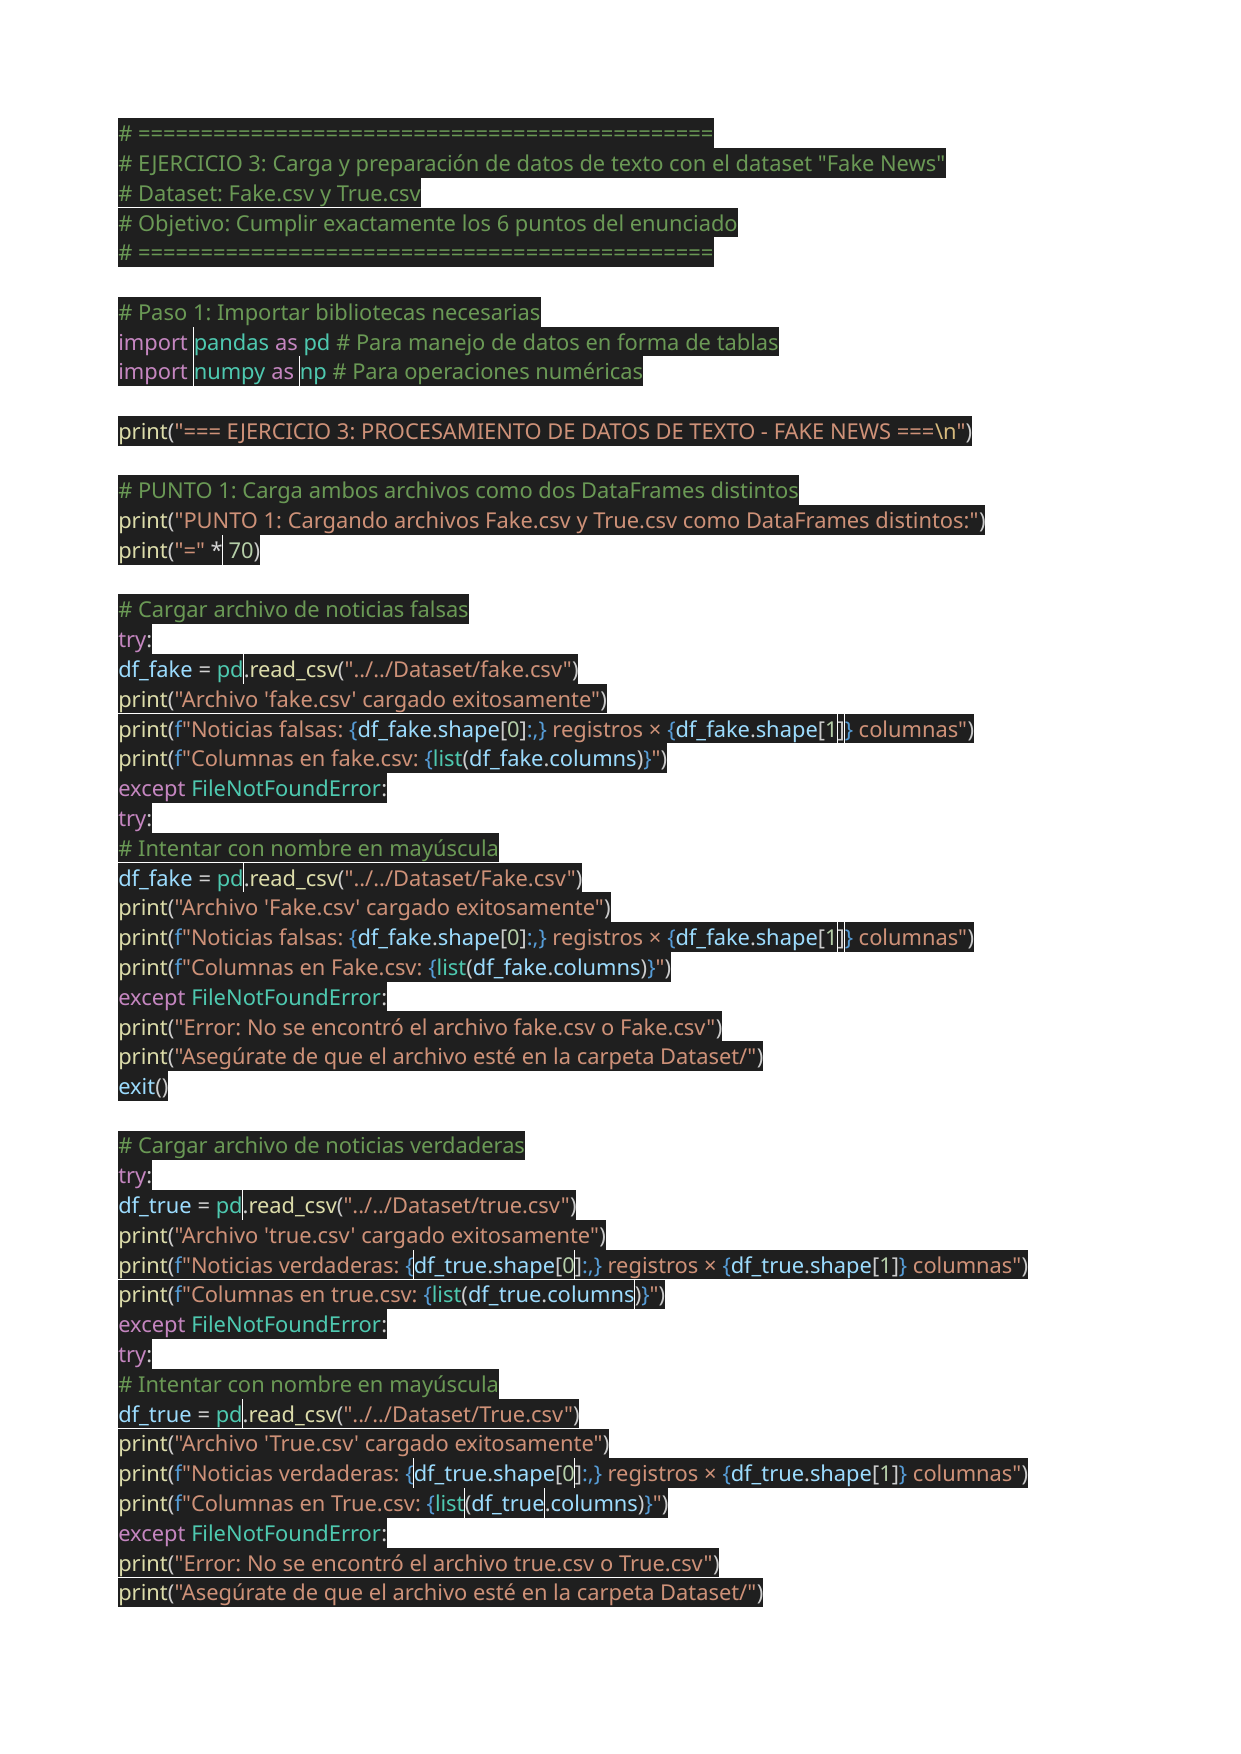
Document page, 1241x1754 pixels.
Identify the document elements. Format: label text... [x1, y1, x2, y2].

text try: [118, 803, 1122, 833]
text print("Archivo 'true.csv' cargado exitosamente") [118, 1220, 1122, 1250]
text df_true = pd.read_csv("../../Dataset/True.csv") [118, 1399, 1122, 1428]
text import numpy as np # Para operaciones numéricas [118, 356, 1122, 386]
text # Cargar archivo de noticias verdaderas [118, 1131, 1122, 1160]
text df_true = pd.read_csv("../../Dataset/true.csv") [118, 1190, 1122, 1220]
text print(f"Columnas en true.csv: {list(df_true.columns)}") [118, 1279, 1122, 1309]
text # Cargar archivo de noticias falsas [118, 594, 1122, 624]
text print(f"Columnas en True.csv: {list(df_true.columns)}") [118, 1488, 1122, 1518]
text print("Asegúrate de que el archivo esté en la carpeta Dataset/") [118, 1577, 1122, 1607]
text except FileNotFoundError: [118, 1518, 1122, 1548]
text print("Error: No se encontró el archivo true.csv o True.csv") [118, 1548, 1122, 1577]
text # Paso 1: Importar bibliotecas necesarias [118, 297, 1122, 327]
text try: [118, 1339, 1122, 1369]
text print("Error: No se encontró el archivo fake.csv o Fake.csv") [118, 1011, 1122, 1041]
text print("Archivo 'Fake.csv' cargado exitosamente") [118, 892, 1122, 922]
text except FileNotFoundError: [118, 773, 1122, 803]
text except FileNotFoundError: [118, 1309, 1122, 1339]
text # PUNTO 1: Carga ambos archivos como dos DataFrames distintos [118, 475, 1122, 505]
text # ============================================== [118, 118, 1122, 148]
text # Intentar con nombre en mayúscula [118, 833, 1122, 862]
text print(f"Noticias falsas: {df_fake.shape[0]:,} registros × {df_fake.shape[1]} columnas") [118, 922, 1122, 952]
text import pandas as pd # Para manejo de datos en forma de tablas [118, 327, 1122, 356]
text # Dataset: Fake.csv y True.csv [118, 178, 1122, 207]
text print("Asegúrate de que el archivo esté en la carpeta Dataset/") [118, 1041, 1122, 1071]
text exit() [118, 1071, 1122, 1101]
text print("PUNTO 1: Cargando archivos Fake.csv y True.csv como DataFrames distintos:") [118, 505, 1122, 535]
text print(f"Noticias verdaderas: {df_true.shape[0]:,} registros × {df_true.shape[1]} columnas") [118, 1250, 1122, 1279]
text try: [118, 624, 1122, 654]
text print("Archivo 'True.csv' cargado exitosamente") [118, 1428, 1122, 1458]
text print("=" * 70) [118, 535, 1122, 565]
text print("=== EJERCICIO 3: PROCESAMIENTO DE DATOS DE TEXTO - FAKE NEWS ===\n") [118, 416, 1122, 446]
text # Intentar con nombre en mayúscula [118, 1369, 1122, 1399]
text print("Archivo 'fake.csv' cargado exitosamente") [118, 684, 1122, 713]
text try: [118, 1160, 1122, 1190]
text print(f"Noticias falsas: {df_fake.shape[0]:,} registros × {df_fake.shape[1]} columnas") [118, 713, 1122, 743]
text df_fake = pd.read_csv("../../Dataset/fake.csv") [118, 654, 1122, 684]
text except FileNotFoundError: [118, 982, 1122, 1011]
text # Objetivo: Cumplir exactamente los 6 puntos del enunciado [118, 207, 1122, 237]
text print(f"Noticias verdaderas: {df_true.shape[0]:,} registros × {df_true.shape[1]} columnas") [118, 1458, 1122, 1488]
text print(f"Columnas en Fake.csv: {list(df_fake.columns)}") [118, 952, 1122, 982]
text # EJERCICIO 3: Carga y preparación de datos de texto con el dataset "Fake News" [118, 148, 1122, 178]
text print(f"Columnas en fake.csv: {list(df_fake.columns)}") [118, 743, 1122, 773]
text # ============================================== [118, 237, 1122, 267]
text df_fake = pd.read_csv("../../Dataset/Fake.csv") [118, 862, 1122, 892]
